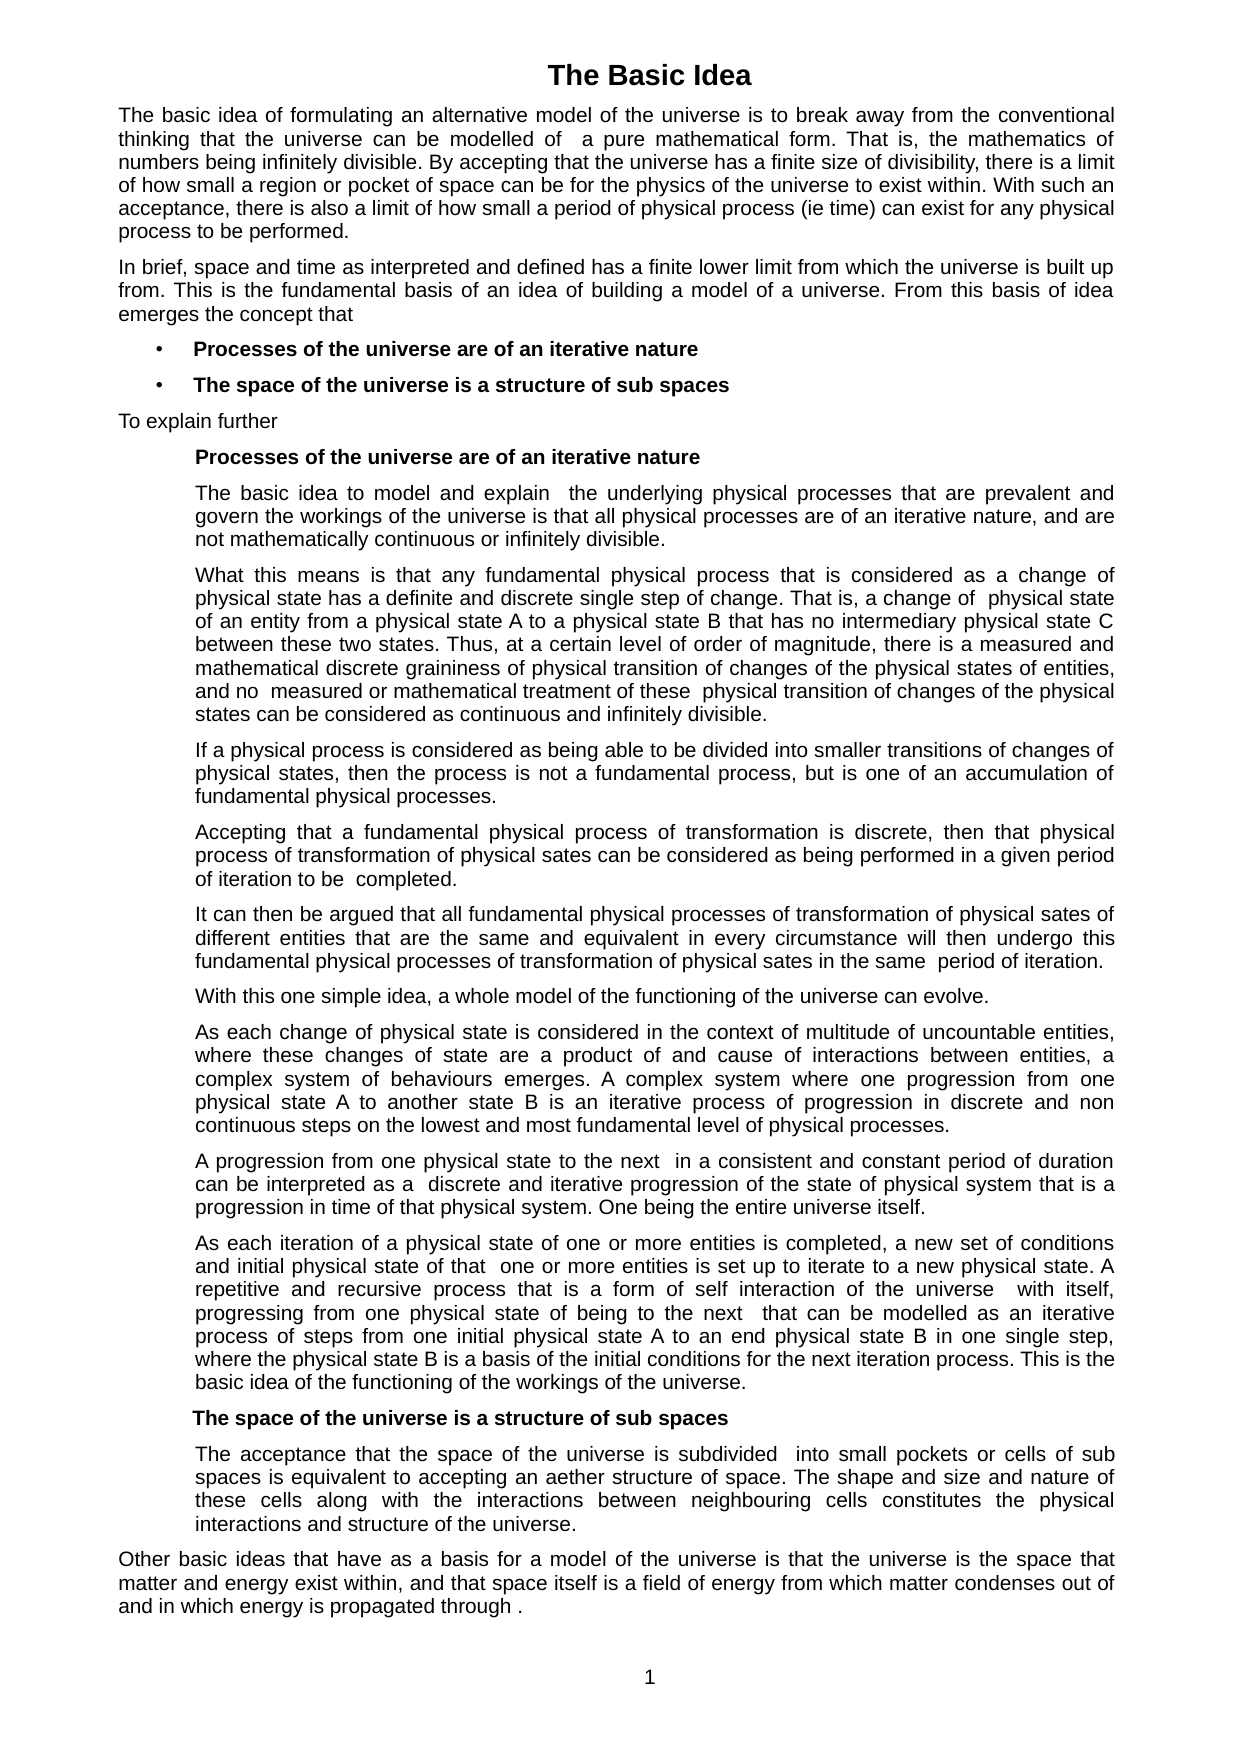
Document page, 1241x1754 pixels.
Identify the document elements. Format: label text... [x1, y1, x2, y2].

text With this one simple idea, a whole model of the functioning of the universe can evolve. [195, 985, 1116, 1008]
list Processes of the universe are of an iterative nature [156, 338, 1181, 361]
text If a physical process is considered as being able to be divided into smaller transitions of changes of physical states, then the process is not a fundamental process, but is one of an accumulation of fundamental physical processes. [195, 738, 1116, 808]
text It can then be argued that all fundamental physical processes of transformation of physical sates of different entities that are the same and equivalent in every circumstance will then undergo this fundamental physical processes of transformation of physical sates in the same period of iteration. [195, 903, 1116, 972]
text A progression from one physical state to the next in a consistent and constant period of duration can be interpreted as a discrete and iterative progression of the state of physical system that is a progression in time of that physical system. One being the entire universe itself. [195, 1149, 1116, 1219]
list The space of the universe is a structure of sub spaces [156, 374, 1181, 397]
text As each change of physical state is considered in the context of multitude of uncountable entities, where these changes of state are a product of and cause of interactions between entities, a complex system of behaviours emerges. A complex system where one progression from one physical state A to another state B is an iterative process of progression in discrete and non continuous steps on the lowest and most fundamental level of physical processes. [195, 1021, 1116, 1137]
subtitle The Basic Idea [118, 59, 1181, 91]
text What this means is that any fundamental physical process that is considered as a change of physical state has a definite and discrete single step of change. That is, a change of physical state of an entity from a physical state A to a physical state B that has no intermediary physical state C between these two states. Thus, at a certain level of order of magnitude, there is a measured and mathematical discrete graininess of physical transition of changes of the physical states of entities, and no measured or mathematical treatment of these physical transition of changes of the physical states can be considered as continuous and infinitely divisible. [195, 563, 1116, 726]
text Other basic ideas that have as a basis for a model of the universe is that the universe is the space that matter and energy exist within, and that space itself is a field of energy from which matter condenses out of and in which energy is propagated through . [118, 1548, 1116, 1617]
text The basic idea of formulating an alternative model of the universe is to break away from the conventional thinking that the universe can be modelled of a pure mathematical form. That is, the mathematics of numbers being infinitely divisible. By accepting that the universe has a finite size of divisibility, there is a limit of how small a region or pocket of space can be for the physics of the universe to exist within. With such an acceptance, there is also a limit of how small a period of physical process (ie time) can exist for any physical process to be performed. [118, 104, 1116, 243]
text The space of the universe is a structure of sub spaces [118, 1407, 1181, 1430]
text To explain further [118, 410, 1181, 433]
text The basic idea to model and explain the underlying physical processes that are prevalent and govern the workings of the universe is that all physical processes are of an iterative nature, and are not mathematically continuous or infinitely divisible. [195, 481, 1116, 551]
text Processes of the universe are of an iterative nature [195, 445, 1116, 469]
text In brief, space and time as interpreted and defined has a finite lower limit from which the universe is built up from. This is the fundamental basis of an idea of building a model of a universe. From this basis of idea emerges the concept that [118, 256, 1116, 326]
text The acceptance that the space of the universe is subdivided into small pockets or cells of sub spaces is equivalent to accepting an aether structure of space. The shape and size and nature of these cells along with the interactions between neighbouring cells constitutes the physical interactions and structure of the universe. [195, 1442, 1116, 1535]
text Accepting that a fundamental physical process of transformation is discrete, then that physical process of transformation of physical sates can be considered as being performed in a given period of iteration to be completed. [195, 821, 1116, 890]
text As each iteration of a physical state of one or more entities is completed, a new set of conditions and initial physical state of that one or more entities is set up to iterate to a new physical state. A repetitive and recursive process that is a form of self interaction of the universe with itself, progressing from one physical state of being to the next that can be modelled as an iterative process of steps from one initial physical state A to an end physical state B in one single step, where the physical state B is a basis of the initial conditions for the next iteration process. This is the basic idea of the functioning of the workings of the universe. [195, 1232, 1116, 1394]
